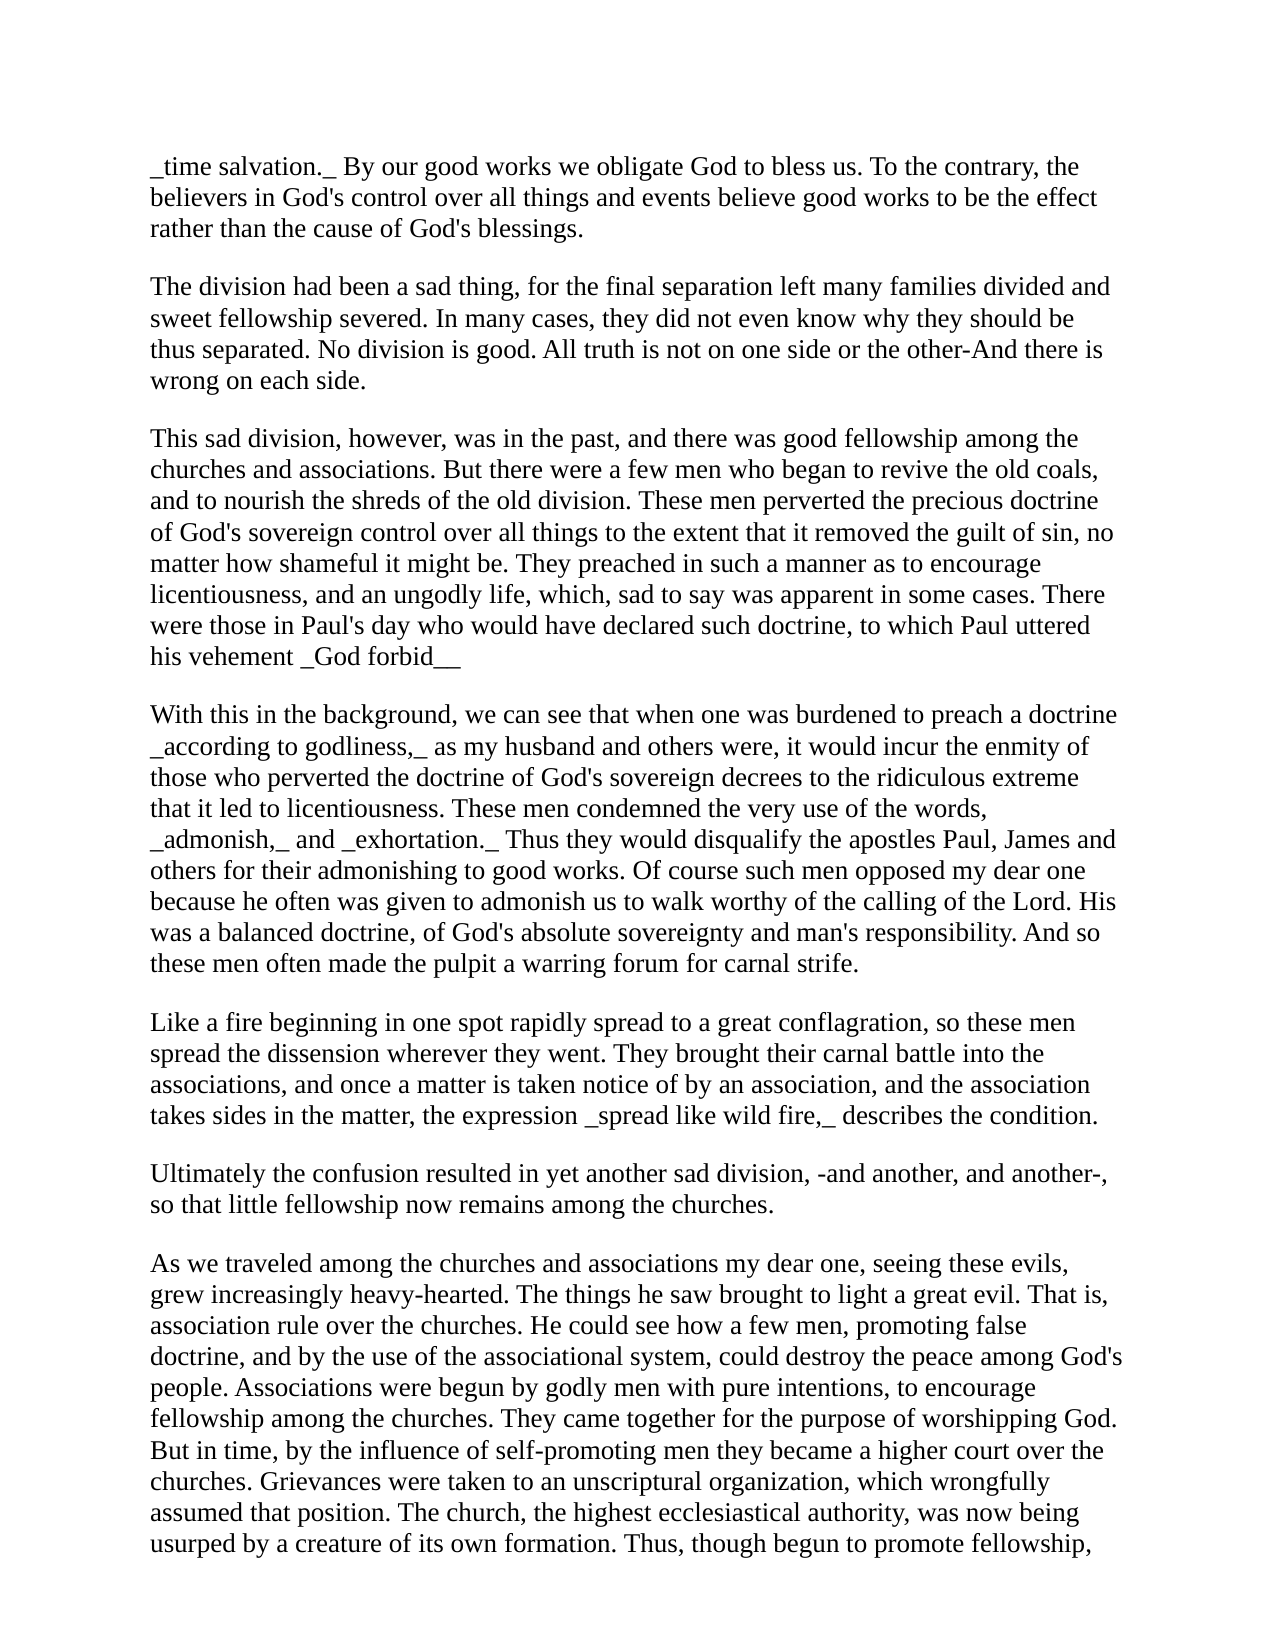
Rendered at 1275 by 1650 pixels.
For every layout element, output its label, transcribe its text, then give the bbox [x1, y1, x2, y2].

text With this in the background, we can see that when one was burdened to preach a doctrine _according to godliness,_ as my husband and others were, it would incur the enmity of those who perverted the doctrine of God's sovereign decrees to the ridiculous extreme that it led to licentiousness. These men condemned the very use of the words, _admonish,_ and _exhortation._ Thus they would disqualify the apostles Paul, James and others for their admonishing to good works. Of course such men opposed my dear one because he often was given to admonish us to walk worthy of the calling of the Lord. His was a balanced doctrine, of God's absolute sovereignty and man's responsibility. And so these men often made the pulpit a warring forum for carnal strife. [150, 698, 1125, 979]
text The division had been a sad thing, for the final separation left many families divided and sweet fellowship severed. In many cases, they did not even know why they should be thus separated. No division is good. All truth is not on one side or the other-And there is wrong on each side. [150, 271, 1125, 395]
text As we traveled among the churches and associations my dear one, seeing these evils, grew increasingly heavy-hearted. The things he saw brought to light a great evil. That is, association rule over the churches. He could see how a few men, promoting false doctrine, and by the use of the associational system, could destroy the peace among God's people. Associations were begun by godly men with pure intentions, to encourage fellowship among the churches. They came together for the purpose of worshipping God. But in time, by the influence of self-promoting men they became a higher court over the churches. Grievances were taken to an unscriptural organization, which wrongfully assumed that position. The church, the highest ecclesiastical authority, was now being usurped by a creature of its own formation. Thus, though begun to promote fellowship, [150, 1247, 1125, 1558]
text Ultimately the confusion resulted in yet another sad division, -and another, and another-, so that little fellowship now remains among the churches. [150, 1157, 1125, 1220]
text _time salvation._ By our good works we obligate God to bless us. To the contrary, the believers in God's control over all things and events believe good works to be the effect rather than the cause of God's blessings. [150, 150, 1125, 243]
text Like a fire beginning in one spot rapidly spread to a great conflagration, so these men spread the dissension wherever they went. They brought their carnal battle into the associations, and once a matter is taken notice of by an association, and the association takes sides in the matter, the expression _spread like wild fire,_ describes the condition. [150, 1006, 1125, 1130]
text This sad division, however, was in the past, and there was good fellowship among the churches and associations. But there were a few men who began to revive the old coals, and to nourish the shreds of the old division. These men perverted the precious doctrine of God's sovereign control over all things to the extent that it removed the guilt of sin, no matter how shameful it might be. They preached in such a manner as to encourage licentiousness, and an ungodly life, which, sad to say was apparent in some cases. There were those in Paul's day who would have declared such doctrine, to which Paul uttered his vehement _God forbid__ [150, 422, 1125, 671]
